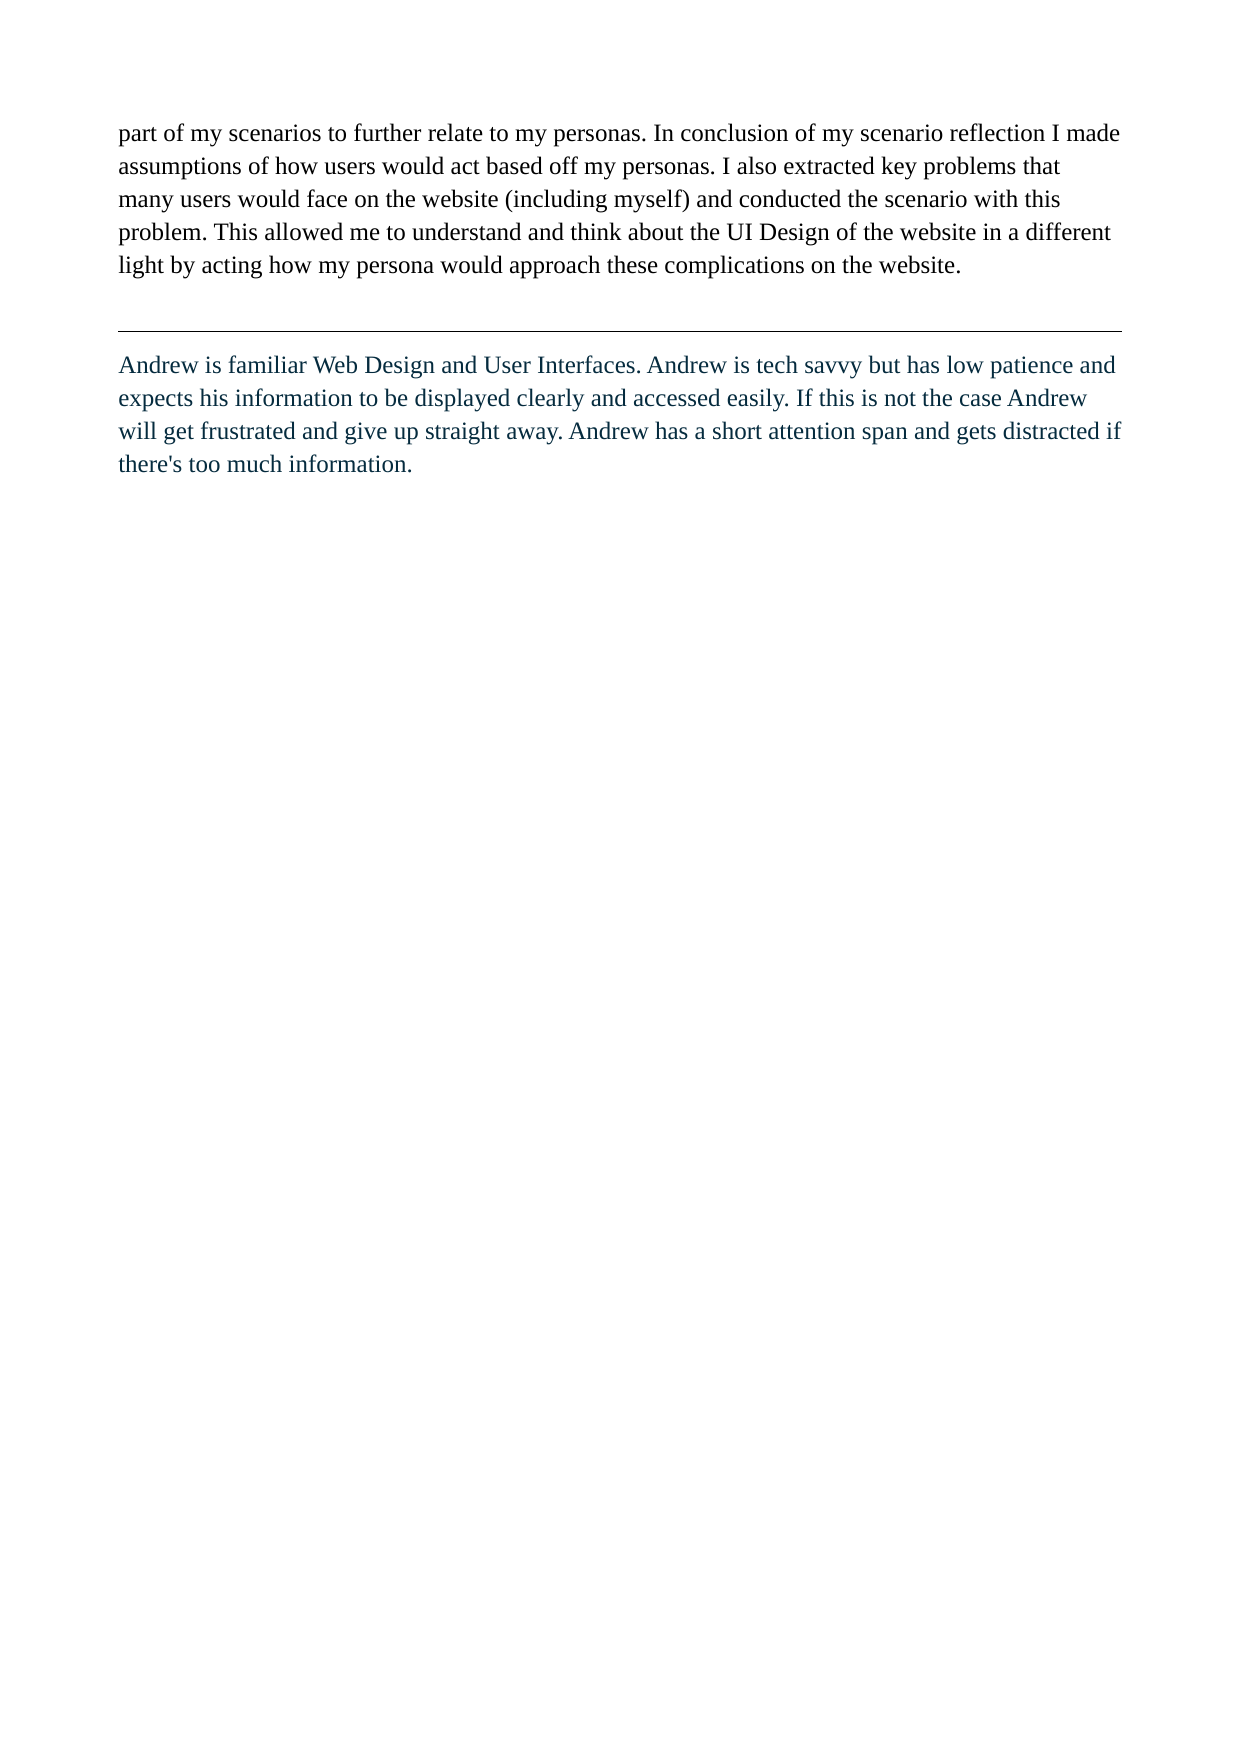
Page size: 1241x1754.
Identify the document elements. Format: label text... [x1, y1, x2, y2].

text Andrew is familiar Web Design and User Interfaces. Andrew is tech savvy but has low patience and expects his information to be displayed clearly and accessed easily. If this is not the case Andrew will get frustrated and give up straight away. Andrew has a short attention span and gets distracted if there's too much information. [118, 350, 1122, 478]
text part of my scenarios to further relate to my personas. In conclusion of my scenario reflection I made assumptions of how users would act based off my personas. I also extracted key problems that many users would face on the website (including myself) and conducted the scenario with this problem. This allowed me to understand and think about the UI Design of the website in a different light by acting how my persona would approach these complications on the website. [118, 118, 1122, 279]
